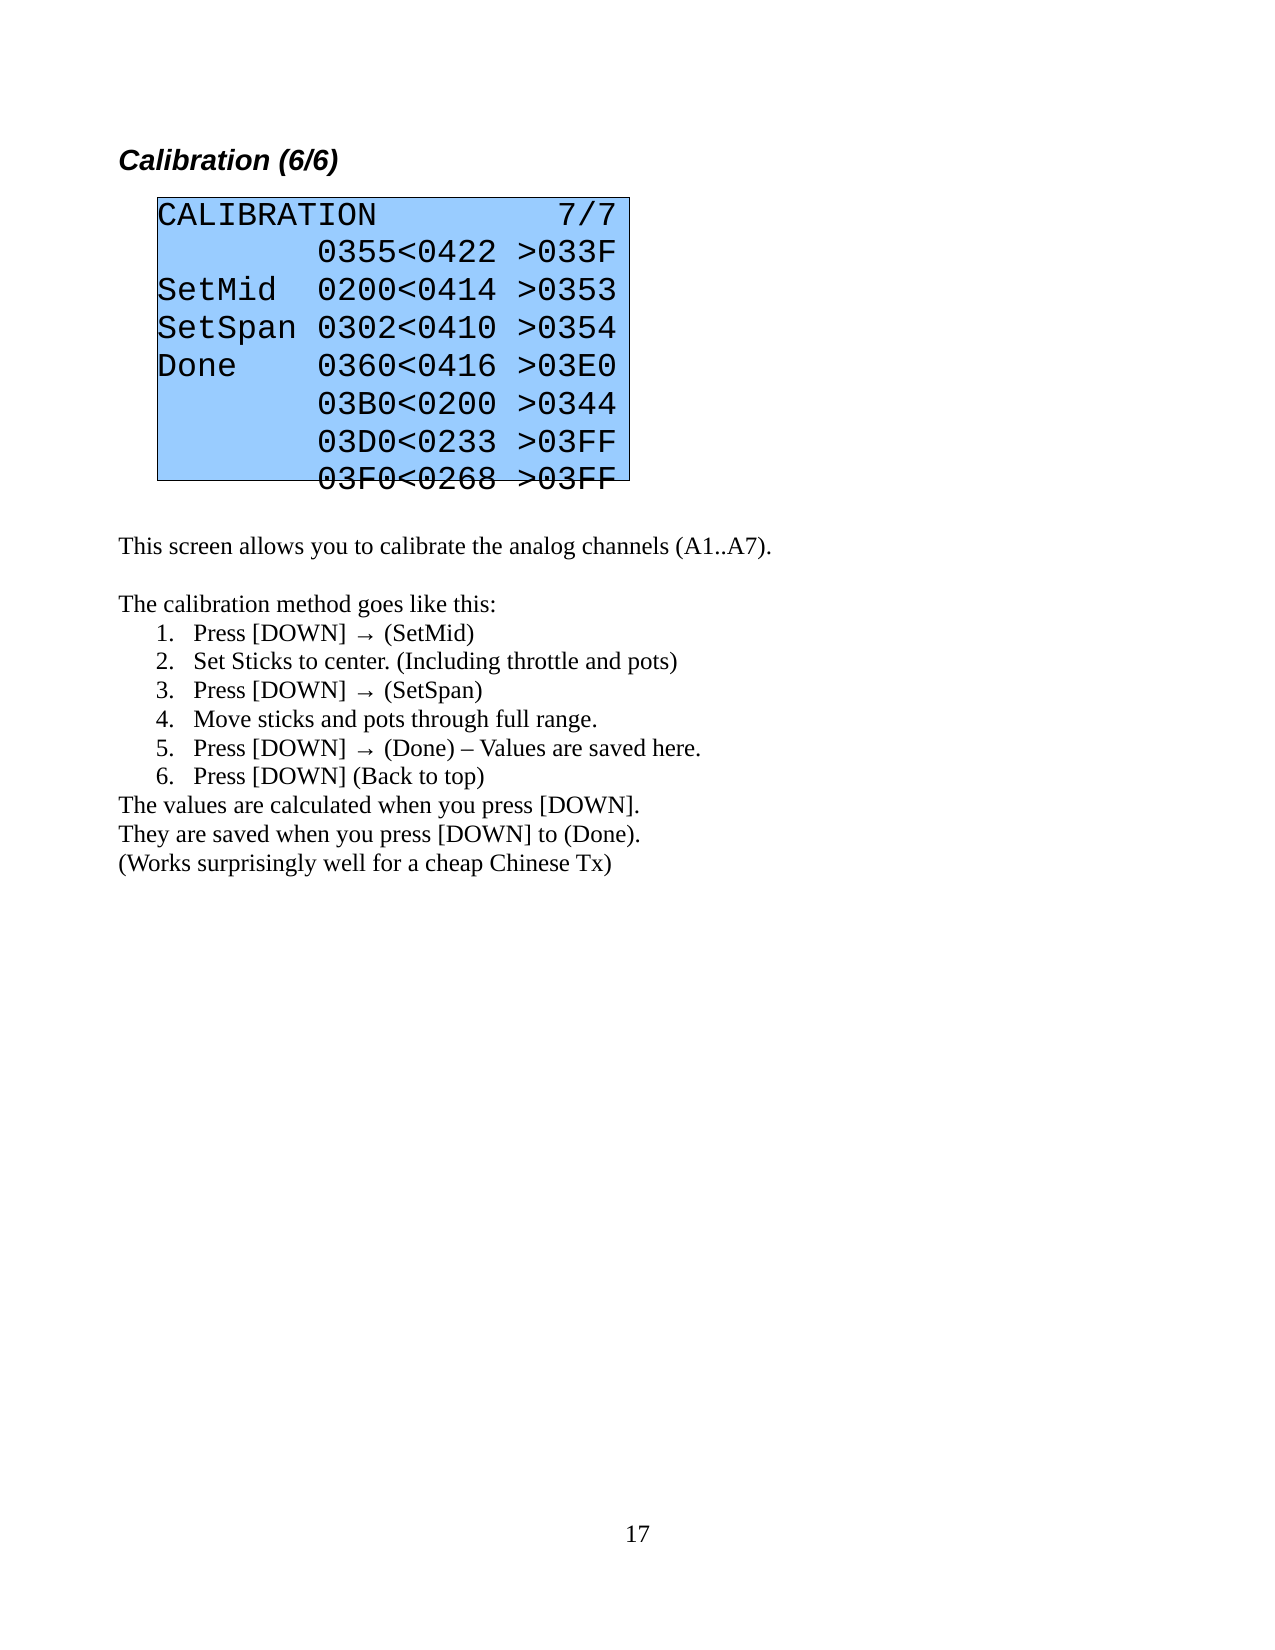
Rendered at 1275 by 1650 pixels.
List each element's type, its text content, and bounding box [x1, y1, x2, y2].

list Set Sticks to center. (Including throttle and pots) [156, 646, 1157, 675]
list Press [DOWN] (Back to top) [156, 761, 1157, 790]
list Move sticks and pots through full range. [156, 704, 1157, 733]
text They are saved when you press [DOWN] to (Done). [118, 819, 1157, 848]
text The calibration method goes like this: [118, 589, 1157, 618]
list Press [DOWN] → (Done) – Values are saved here. [156, 733, 1157, 761]
text The values are calculated when you press [DOWN]. [118, 790, 1157, 819]
text This screen allows you to calibrate the analog channels (A1..A7). [118, 531, 1157, 560]
list Press [DOWN] → (SetSpan) [156, 675, 1157, 704]
text (Works surprisingly well for a cheap Chinese Tx) [118, 848, 1157, 876]
list Press [DOWN] → (SetMid) [156, 618, 1157, 646]
subtitle Calibration (6/6) [118, 143, 1157, 177]
